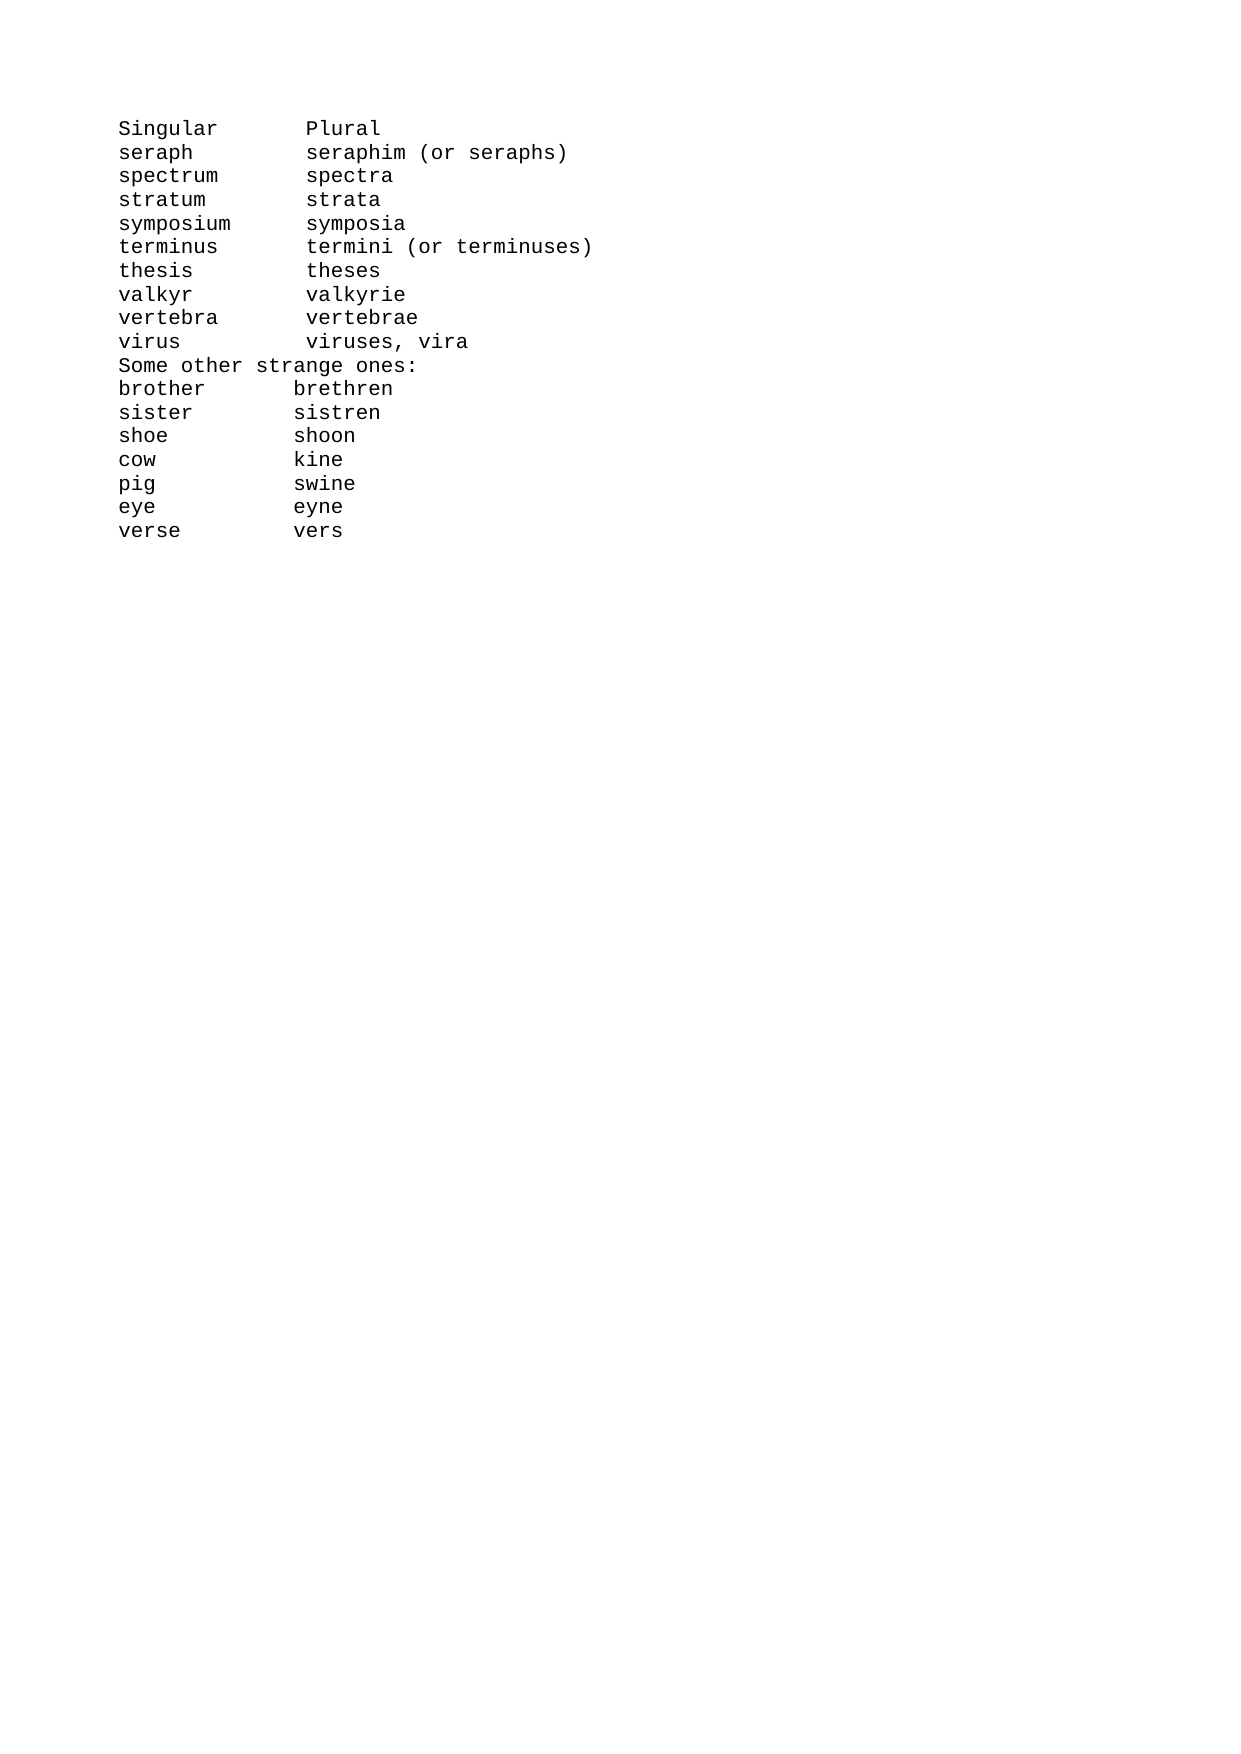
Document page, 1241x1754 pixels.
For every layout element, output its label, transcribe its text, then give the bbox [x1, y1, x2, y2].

text sister sistren [118, 402, 1122, 426]
text symposium symposia [118, 213, 1122, 236]
text seraph seraphim (or seraphs) [118, 142, 1122, 165]
text virus viruses, vira [118, 331, 1122, 354]
text cow kine [118, 449, 1122, 473]
text brother brethren [118, 378, 1122, 402]
text verse vers [118, 520, 1122, 544]
text stratum strata [118, 189, 1122, 213]
text vertebra vertebrae [118, 307, 1122, 331]
text terminus termini (or terminuses) [118, 236, 1122, 260]
text shoe shoon [118, 426, 1122, 449]
text pig swine [118, 473, 1122, 496]
text eye eyne [118, 496, 1122, 520]
text spectrum spectra [118, 165, 1122, 189]
text Singular Plural [118, 118, 1122, 142]
text valkyr valkyrie [118, 284, 1122, 307]
text Some other strange ones: [118, 354, 1122, 378]
text thesis theses [118, 260, 1122, 284]
